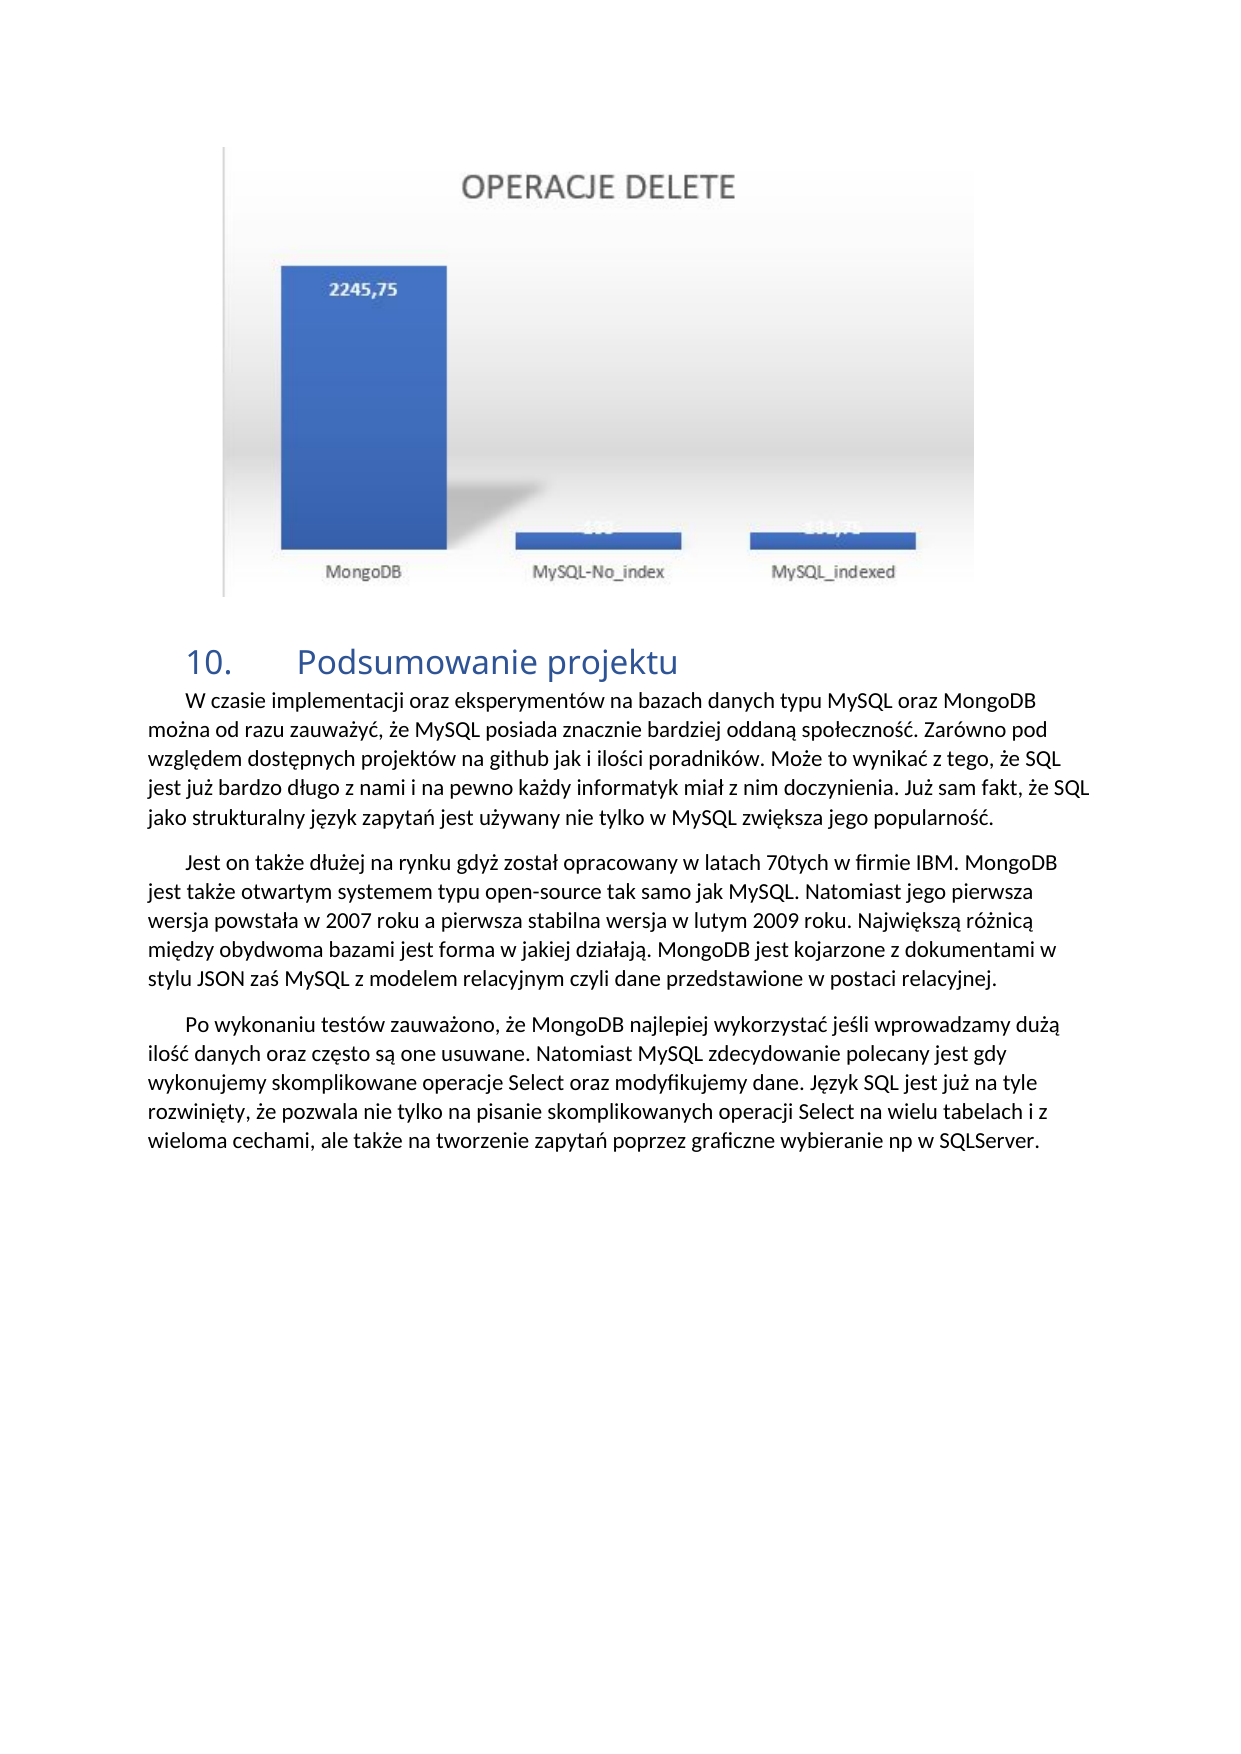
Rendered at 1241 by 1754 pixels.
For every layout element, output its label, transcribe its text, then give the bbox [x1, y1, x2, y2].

subtitle Podsumowanie projektu [185, 639, 1093, 684]
text Jest on także dłużej na rynku gdyż został opracowany w latach 70tych w firmie IBM. MongoDB jest także otwartym systemem typu open-source tak samo jak MySQL. Natomiast jego pierwsza wersja powstała w 2007 roku a pierwsza stabilna wersja w lutym 2009 roku. Największą różnicą między obydwoma bazami jest forma w jakiej działają. MongoDB jest kojarzone z dokumentami w stylu JSON zaś MySQL z modelem relacyjnym czyli dane przedstawione w postaci relacyjnej. [148, 848, 1093, 993]
text Po wykonaniu testów zauważono, że MongoDB najlepiej wykorzystać jeśli wprowadzamy dużą ilość danych oraz często są one usuwane. Natomiast MySQL zdecydowanie polecany jest gdy wykonujemy skomplikowane operacje Select oraz modyfikujemy dane. Język SQL jest już na tyle rozwinięty, że pozwala nie tylko na pisanie skomplikowanych operacji Select na wielu tabelach i z wieloma cechami, ale także na tworzenie zapytań poprzez graficzne wybieranie np w SQLServer. [148, 1010, 1093, 1154]
text W czasie implementacji oraz eksperymentów na bazach danych typu MySQL oraz MongoDB można od razu zauważyć, że MySQL posiada znacznie bardziej oddaną społeczność. Zarówno pod względem dostępnych projektów na github jak i ilości poradników. Może to wynikać z tego, że SQL jest już bardzo długo z nami i na pewno każdy informatyk miał z nim doczynienia. Już sam fakt, że SQL jako strukturalny język zapytań jest używany nie tylko w MySQL zwiększa jego popularność. [148, 686, 1093, 831]
